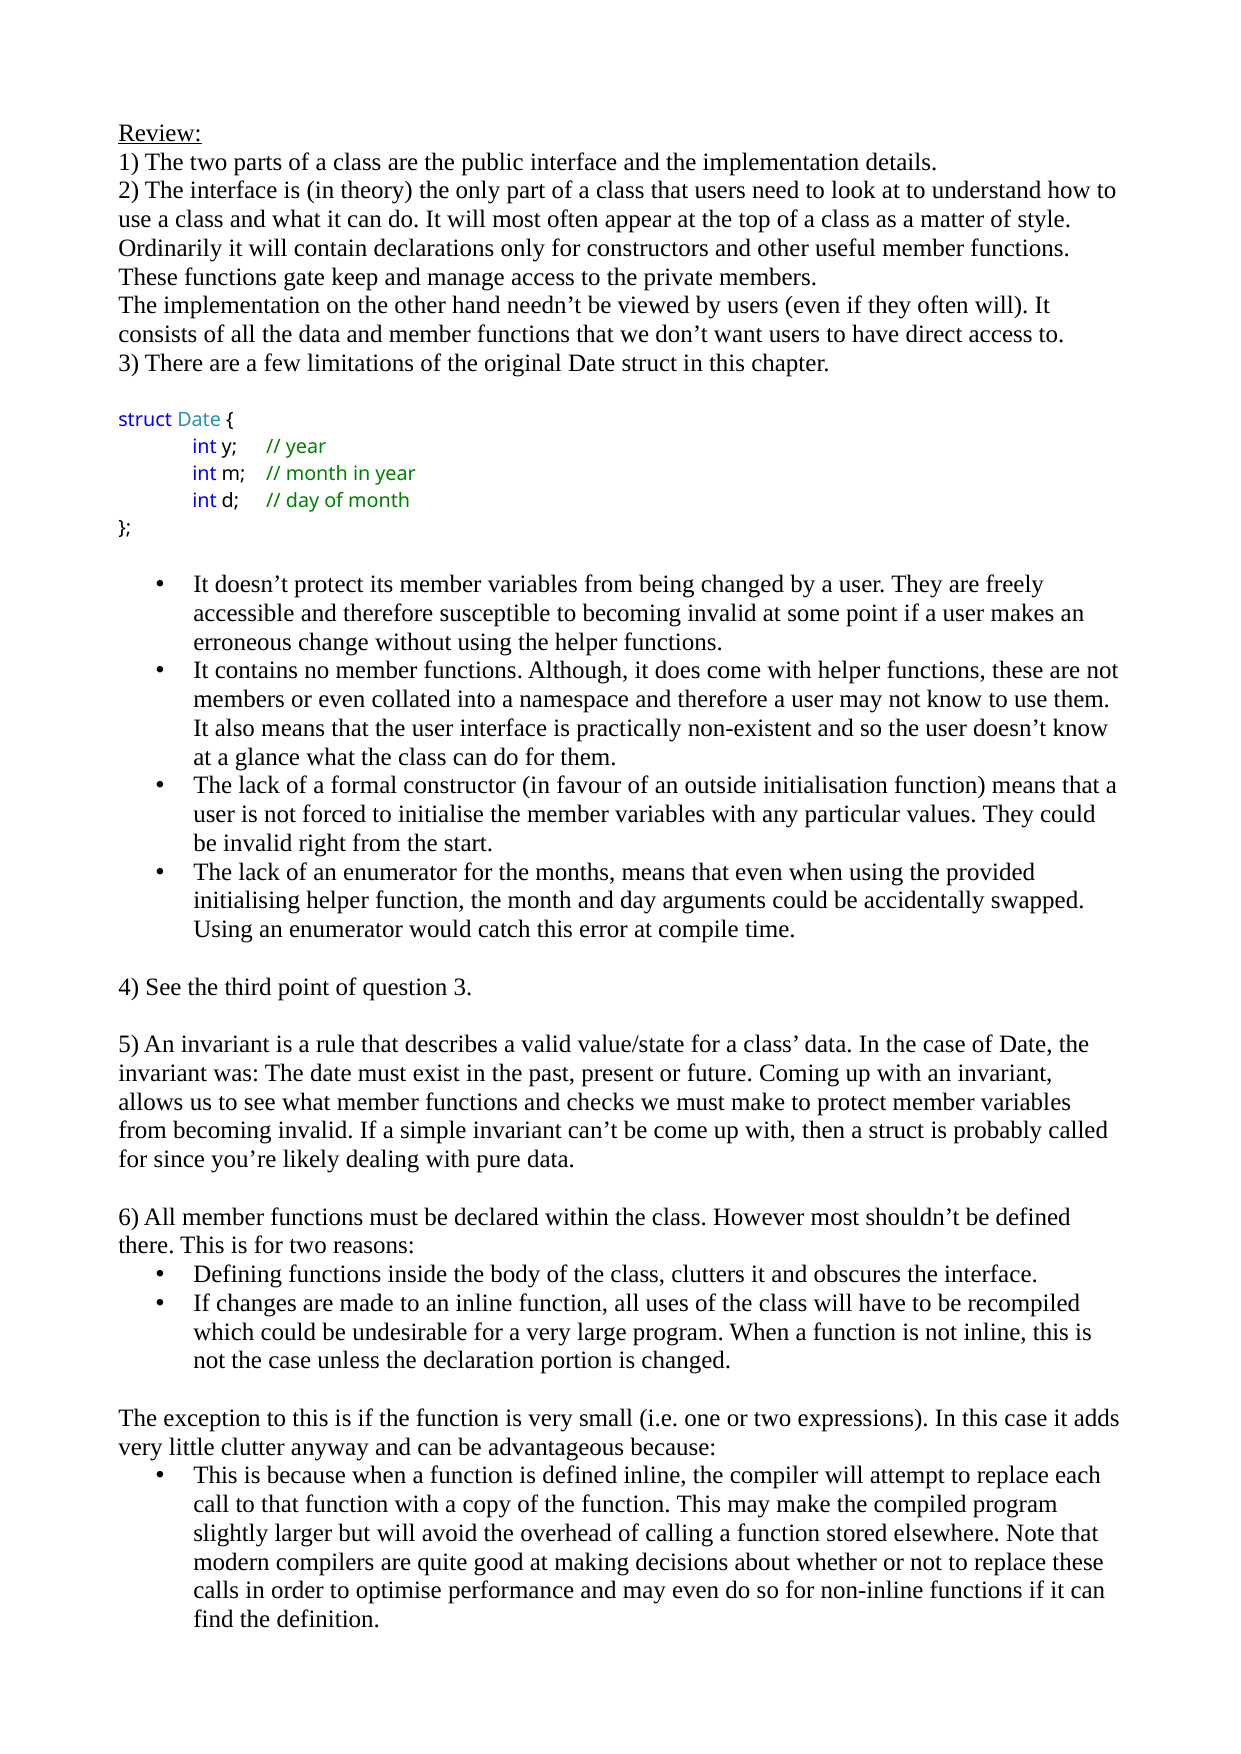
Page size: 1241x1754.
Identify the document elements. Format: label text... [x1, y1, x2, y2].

list The lack of an enumerator for the months, means that even when using the provided initialising helper function, the month and day arguments could be accidentally swapped. Using an enumerator would catch this error at compile time. [156, 857, 1122, 943]
text 2) The interface is (in theory) the only part of a class that users need to look at to understand how to use a class and what it can do. It will most often appear at the top of a class as a matter of style. Ordinarily it will contain declarations only for constructors and other useful member functions. These functions gate keep and manage access to the private members. [118, 176, 1122, 291]
list It contains no member functions. Although, it does come with helper functions, these are not members or even collated into a namespace and therefore a user may not know to use them. It also means that the user interface is practically non-existent and so the user doesn’t know at a glance what the class can do for them. [156, 656, 1122, 771]
text 1) The two parts of a class are the public interface and the implementation details. [118, 147, 1122, 176]
text struct Date { [118, 406, 1122, 433]
list Defining functions inside the body of the class, clutters it and obscures the interface. [156, 1259, 1122, 1288]
text 4) See the third point of question 3. [118, 972, 1122, 1001]
text The exception to this is if the function is very small (i.e. one or two expressions). In this case it adds very little clutter anyway and can be advantageous because: [118, 1403, 1122, 1461]
list It doesn’t protect its member variables from being changed by a user. They are freely accessible and therefore susceptible to becoming invalid at some point if a user makes an erroneous change without using the helper functions. [156, 569, 1122, 656]
text int d; // day of month [118, 487, 1122, 513]
list The lack of a formal constructor (in favour of an outside initialisation function) means that a user is not forced to initialise the member variables with any particular values. They could be invalid right from the start. [156, 771, 1122, 857]
list This is because when a function is defined inline, the compiler will attempt to replace each call to that function with a copy of the function. This may make the compiled program slightly larger but will avoid the overhead of calling a function stored elsewhere. Note that modern compilers are quite good at making decisions about whether or not to replace these calls in order to optimise performance and may even do so for non-inline functions if it can find the definition. [156, 1461, 1122, 1633]
text 3) There are a few limitations of the original Date struct in this chapter. [118, 348, 1122, 377]
text The implementation on the other hand needn’t be viewed by users (even if they often will). It consists of all the data and member functions that we don’t want users to have direct access to. [118, 291, 1122, 348]
text int y; // year [118, 433, 1122, 459]
text 6) All member functions must be declared within the class. However most shouldn’t be defined there. This is for two reasons: [118, 1202, 1122, 1259]
text }; [118, 513, 1122, 541]
text 5) An invariant is a rule that describes a valid value/state for a class’ data. In the case of Date, the invariant was: The date must exist in the past, present or future. Coming up with an invariant, allows us to see what member functions and checks we must make to protect member variables from becoming invalid. If a simple invariant can’t be come up with, then a struct is probably called for since you’re likely dealing with pure data. [118, 1029, 1122, 1173]
text int m; // month in year [118, 459, 1122, 487]
list If changes are made to an inline function, all uses of the class will have to be recompiled which could be undesirable for a very large program. When a function is not inline, this is not the case unless the declaration portion is changed. [156, 1288, 1122, 1374]
text Review: [118, 118, 1122, 147]
